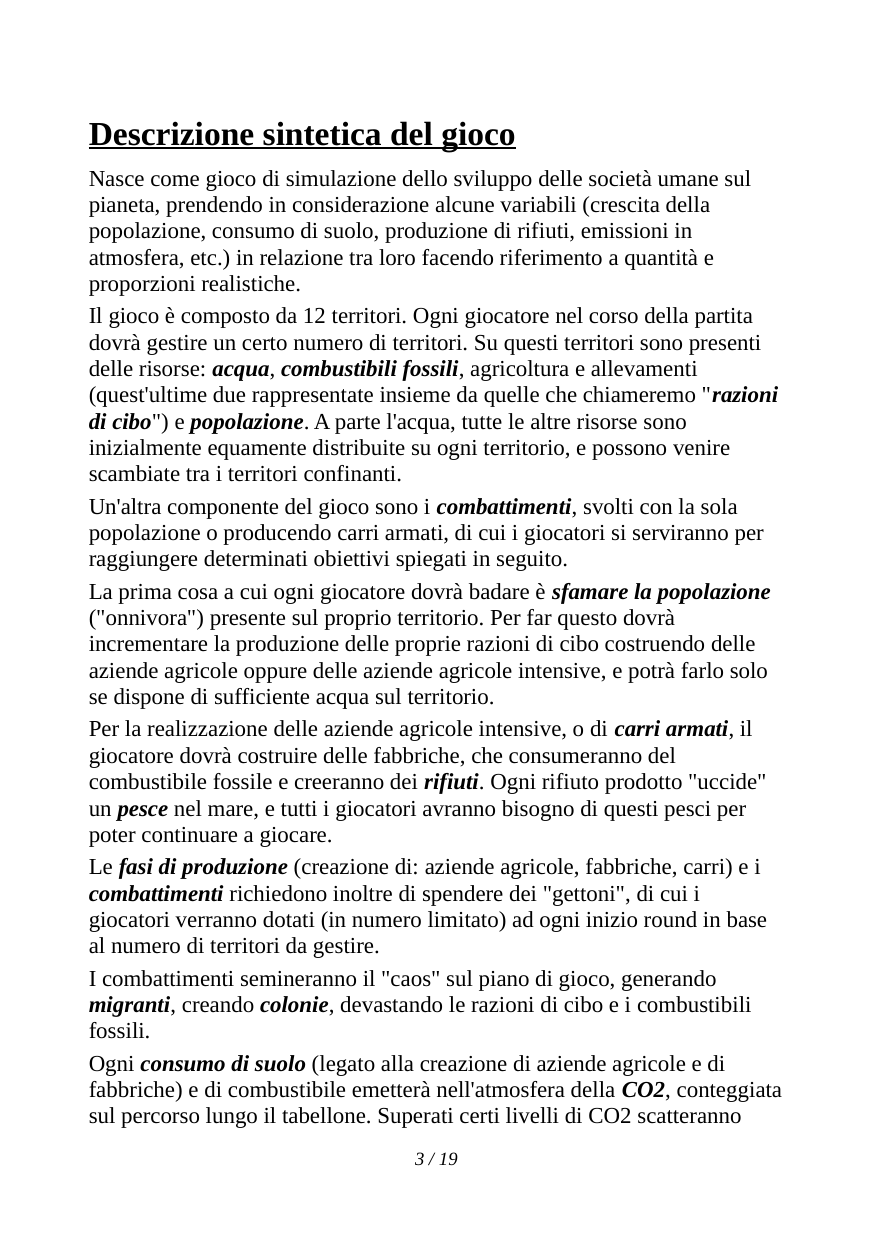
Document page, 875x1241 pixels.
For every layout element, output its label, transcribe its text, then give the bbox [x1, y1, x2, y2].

text Un'altra componente del gioco sono i combattimenti, svolti con la sola popolazione o producendo carri armati, di cui i giocatori si serviranno per raggiungere determinati obiettivi spiegati in seguito. [88, 493, 786, 572]
text Ogni consumo di suolo (legato alla creazione di aziende agricole e di fabbriche) e di combustibile emetterà nell'atmosfera della CO2, conteggiata sul percorso lungo il tabellone. Superati certi livelli di CO2 scatteranno [88, 1049, 786, 1129]
subtitle Descrizione sintetica del gioco [88, 113, 786, 152]
text Le fasi di produzione (creazione di: aziende agricole, fabbriche, carri) e i combattimenti richiedono inoltre di spendere dei "gettoni", di cui i giocatori verranno dotati (in numero limitato) ad ogni inizio round in base al numero di territori da gestire. [88, 853, 786, 959]
text Per la realizzazione delle aziende agricole intensive, o di carri armati, il giocatore dovrà costruire delle fabbriche, che consumeranno del combustibile fossile e creeranno dei rifiuti. Ogni rifiuto prodotto "uccide" un pesce nel mare, e tutti i giocatori avranno bisogno di questi pesci per poter continuare a giocare. [88, 716, 786, 847]
text I combattimenti semineranno il "caos" sul piano di gioco, generando migranti, creando colonie, devastando le razioni di cibo e i combustibili fossili. [88, 964, 786, 1044]
text Nasce come gioco di simulazione dello sviluppo delle società umane sul pianeta, prendendo in considerazione alcune variabili (crescita della popolazione, consumo di suolo, produzione di rifiuti, emissioni in atmosfera, etc.) in relazione tra loro facendo riferimento a quantità e proporzioni realistiche. [88, 165, 786, 296]
text La prima cosa a cui ogni giocatore dovrà badare è sfamare la popolazione ("onnivora") presente sul proprio territorio. Per far questo dovrà incrementare la produzione delle proprie razioni di cibo costruendo delle aziende agricole oppure delle aziende agricole intensive, e potrà farlo solo se dispone di sufficiente acqua sul territorio. [88, 578, 786, 709]
text Il gioco è composto da 12 territori. Ogni giocatore nel corso della partita dovrà gestire un certo numero di territori. Su questi territori sono presenti delle risorse: acqua, combustibili fossili, agricoltura e allevamenti (quest'ultime due rappresentate insieme da quelle che chiameremo "razioni di cibo") e popolazione. A parte l'acqua, tutte le altre risorse sono inizialmente equamente distribuite su ogni territorio, e possono venire scambiate tra i territori confinanti. [88, 302, 786, 487]
